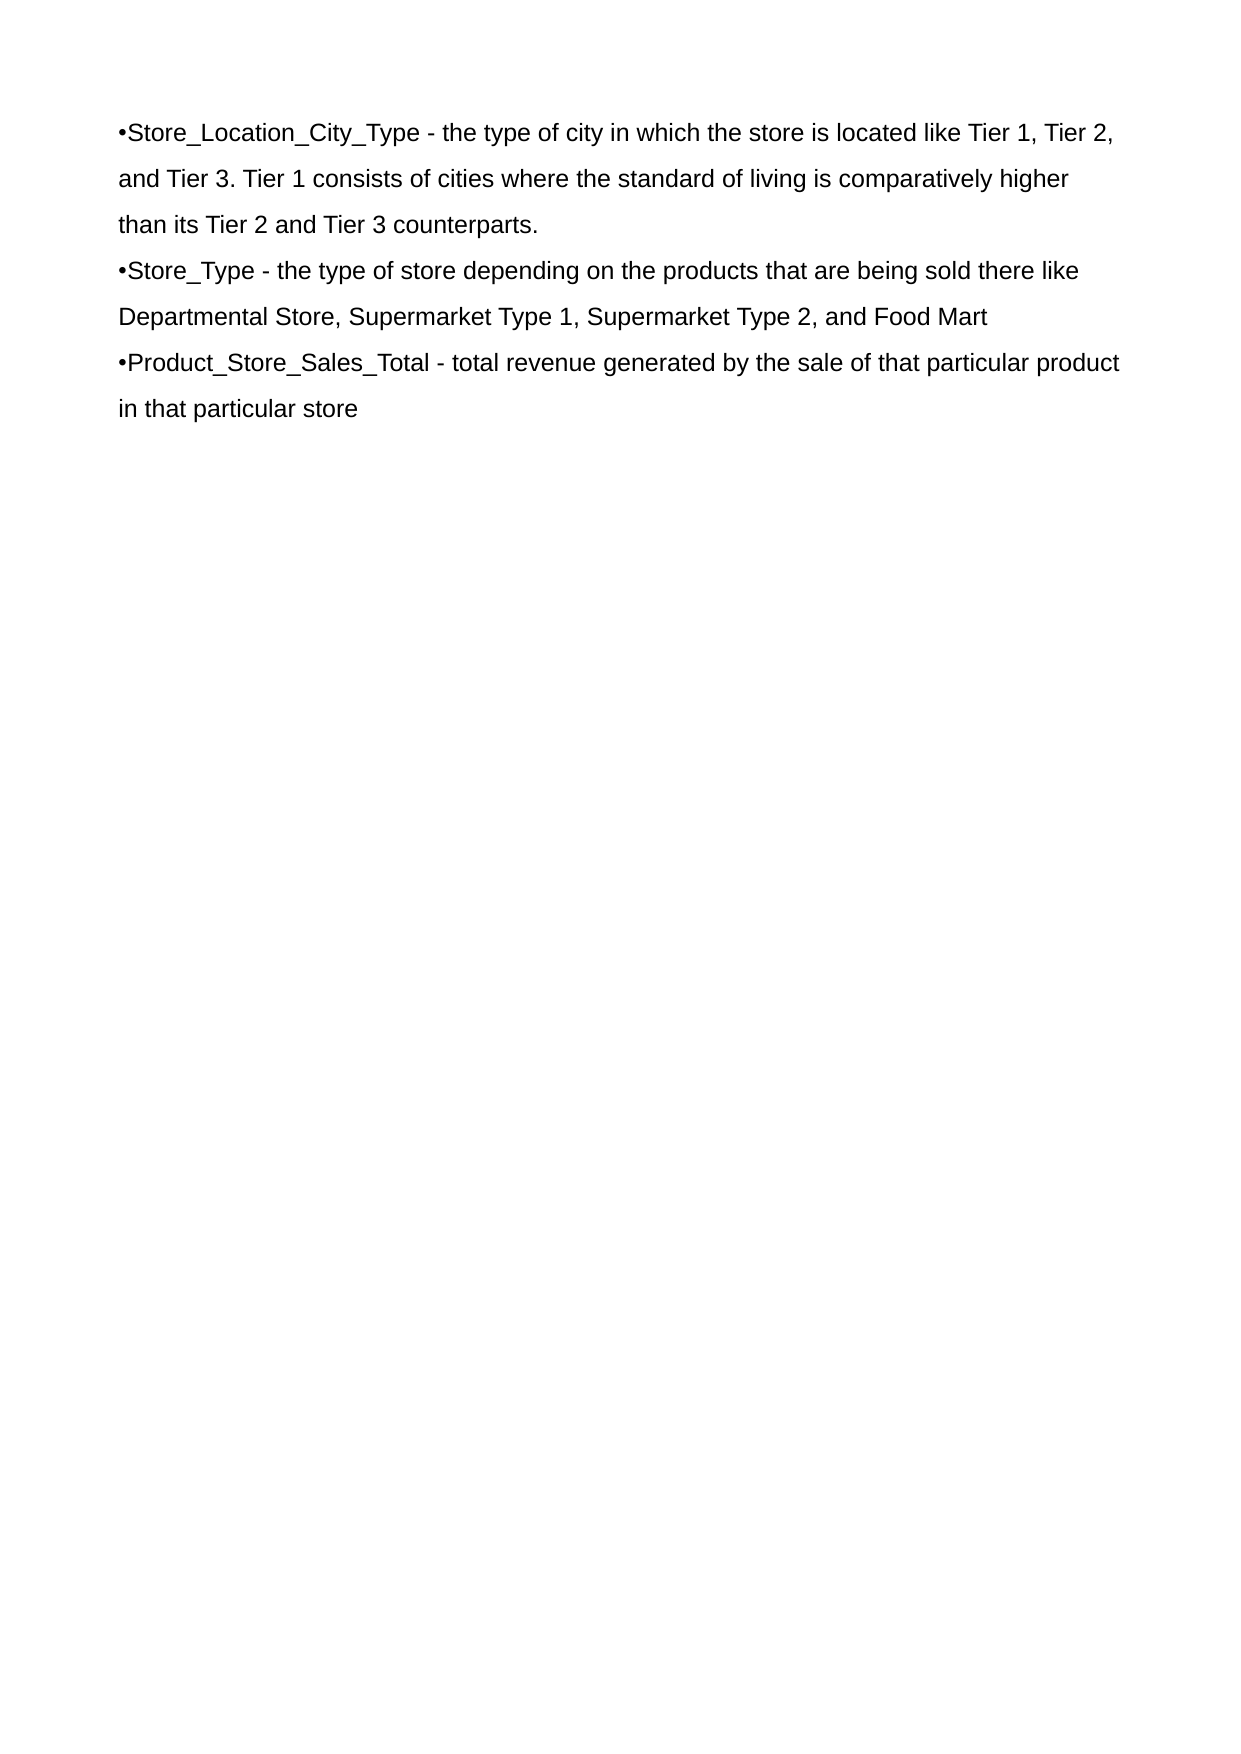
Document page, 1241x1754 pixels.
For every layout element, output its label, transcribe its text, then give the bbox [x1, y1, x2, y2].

list Store_Location_City_Type - the type of city in which the store is located like Tier 1, Tier 2, and Tier 3. Tier 1 consists of cities where the standard of living is comparatively higher than its Tier 2 and Tier 3 counterparts. [118, 118, 1122, 239]
list Store_Type - the type of store depending on the products that are being sold there like Departmental Store, Supermarket Type 1, Supermarket Type 2, and Food Mart [118, 256, 1122, 331]
list Product_Store_Sales_Total - total revenue generated by the sale of that particular product in that particular store [118, 348, 1122, 423]
